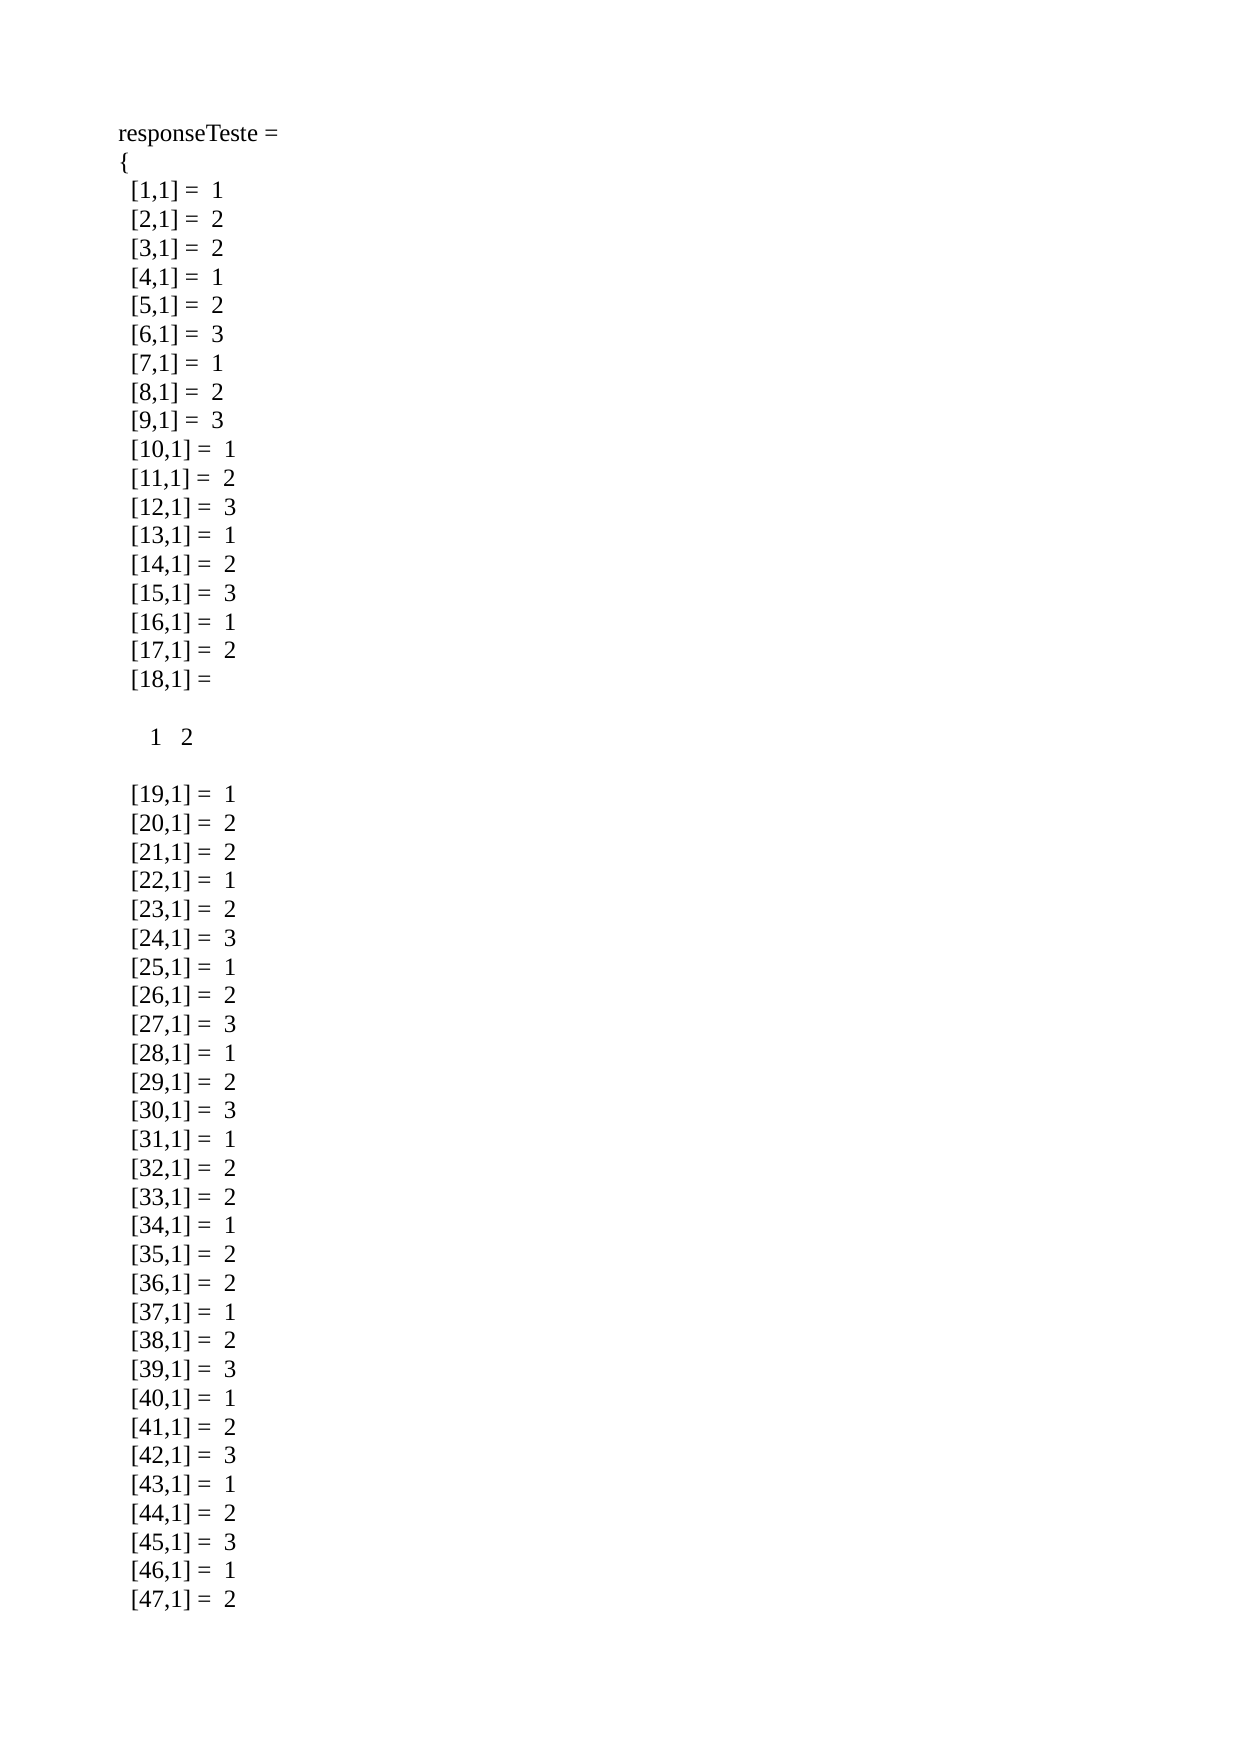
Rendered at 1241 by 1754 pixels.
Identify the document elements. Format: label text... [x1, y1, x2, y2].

text [44,1] = 2 [118, 1498, 1122, 1527]
text [46,1] = 1 [118, 1556, 1122, 1584]
text [42,1] = 3 [118, 1441, 1122, 1469]
text [34,1] = 1 [118, 1211, 1122, 1239]
text responseTeste = [118, 118, 1122, 147]
text [2,1] = 2 [118, 204, 1122, 233]
text [8,1] = 2 [118, 377, 1122, 406]
text [33,1] = 2 [118, 1182, 1122, 1211]
text 1 2 [118, 722, 1122, 751]
text [39,1] = 3 [118, 1354, 1122, 1383]
text [38,1] = 2 [118, 1326, 1122, 1354]
text [23,1] = 2 [118, 894, 1122, 923]
text [47,1] = 2 [118, 1584, 1122, 1613]
text [40,1] = 1 [118, 1383, 1122, 1412]
text [25,1] = 1 [118, 952, 1122, 981]
text [32,1] = 2 [118, 1153, 1122, 1182]
text [6,1] = 3 [118, 319, 1122, 348]
text [22,1] = 1 [118, 866, 1122, 894]
text [9,1] = 3 [118, 406, 1122, 434]
text [21,1] = 2 [118, 837, 1122, 866]
text [31,1] = 1 [118, 1124, 1122, 1153]
text [16,1] = 1 [118, 607, 1122, 636]
text { [118, 147, 1122, 176]
text [17,1] = 2 [118, 636, 1122, 664]
text [36,1] = 2 [118, 1268, 1122, 1297]
text [24,1] = 3 [118, 923, 1122, 952]
text [18,1] = [118, 664, 1122, 693]
text [29,1] = 2 [118, 1067, 1122, 1096]
text [19,1] = 1 [118, 779, 1122, 808]
text [11,1] = 2 [118, 463, 1122, 492]
text [3,1] = 2 [118, 233, 1122, 262]
text [7,1] = 1 [118, 348, 1122, 377]
text [43,1] = 1 [118, 1469, 1122, 1498]
text [1,1] = 1 [118, 176, 1122, 204]
text [14,1] = 2 [118, 549, 1122, 578]
text [10,1] = 1 [118, 434, 1122, 463]
text [37,1] = 1 [118, 1297, 1122, 1326]
text [20,1] = 2 [118, 808, 1122, 837]
text [30,1] = 3 [118, 1096, 1122, 1124]
text [5,1] = 2 [118, 291, 1122, 319]
text [28,1] = 1 [118, 1038, 1122, 1067]
text [15,1] = 3 [118, 578, 1122, 607]
text [4,1] = 1 [118, 262, 1122, 291]
text [35,1] = 2 [118, 1239, 1122, 1268]
text [13,1] = 1 [118, 521, 1122, 549]
text [27,1] = 3 [118, 1009, 1122, 1038]
text [12,1] = 3 [118, 492, 1122, 521]
text [45,1] = 3 [118, 1527, 1122, 1556]
text [41,1] = 2 [118, 1412, 1122, 1441]
text [26,1] = 2 [118, 981, 1122, 1009]
